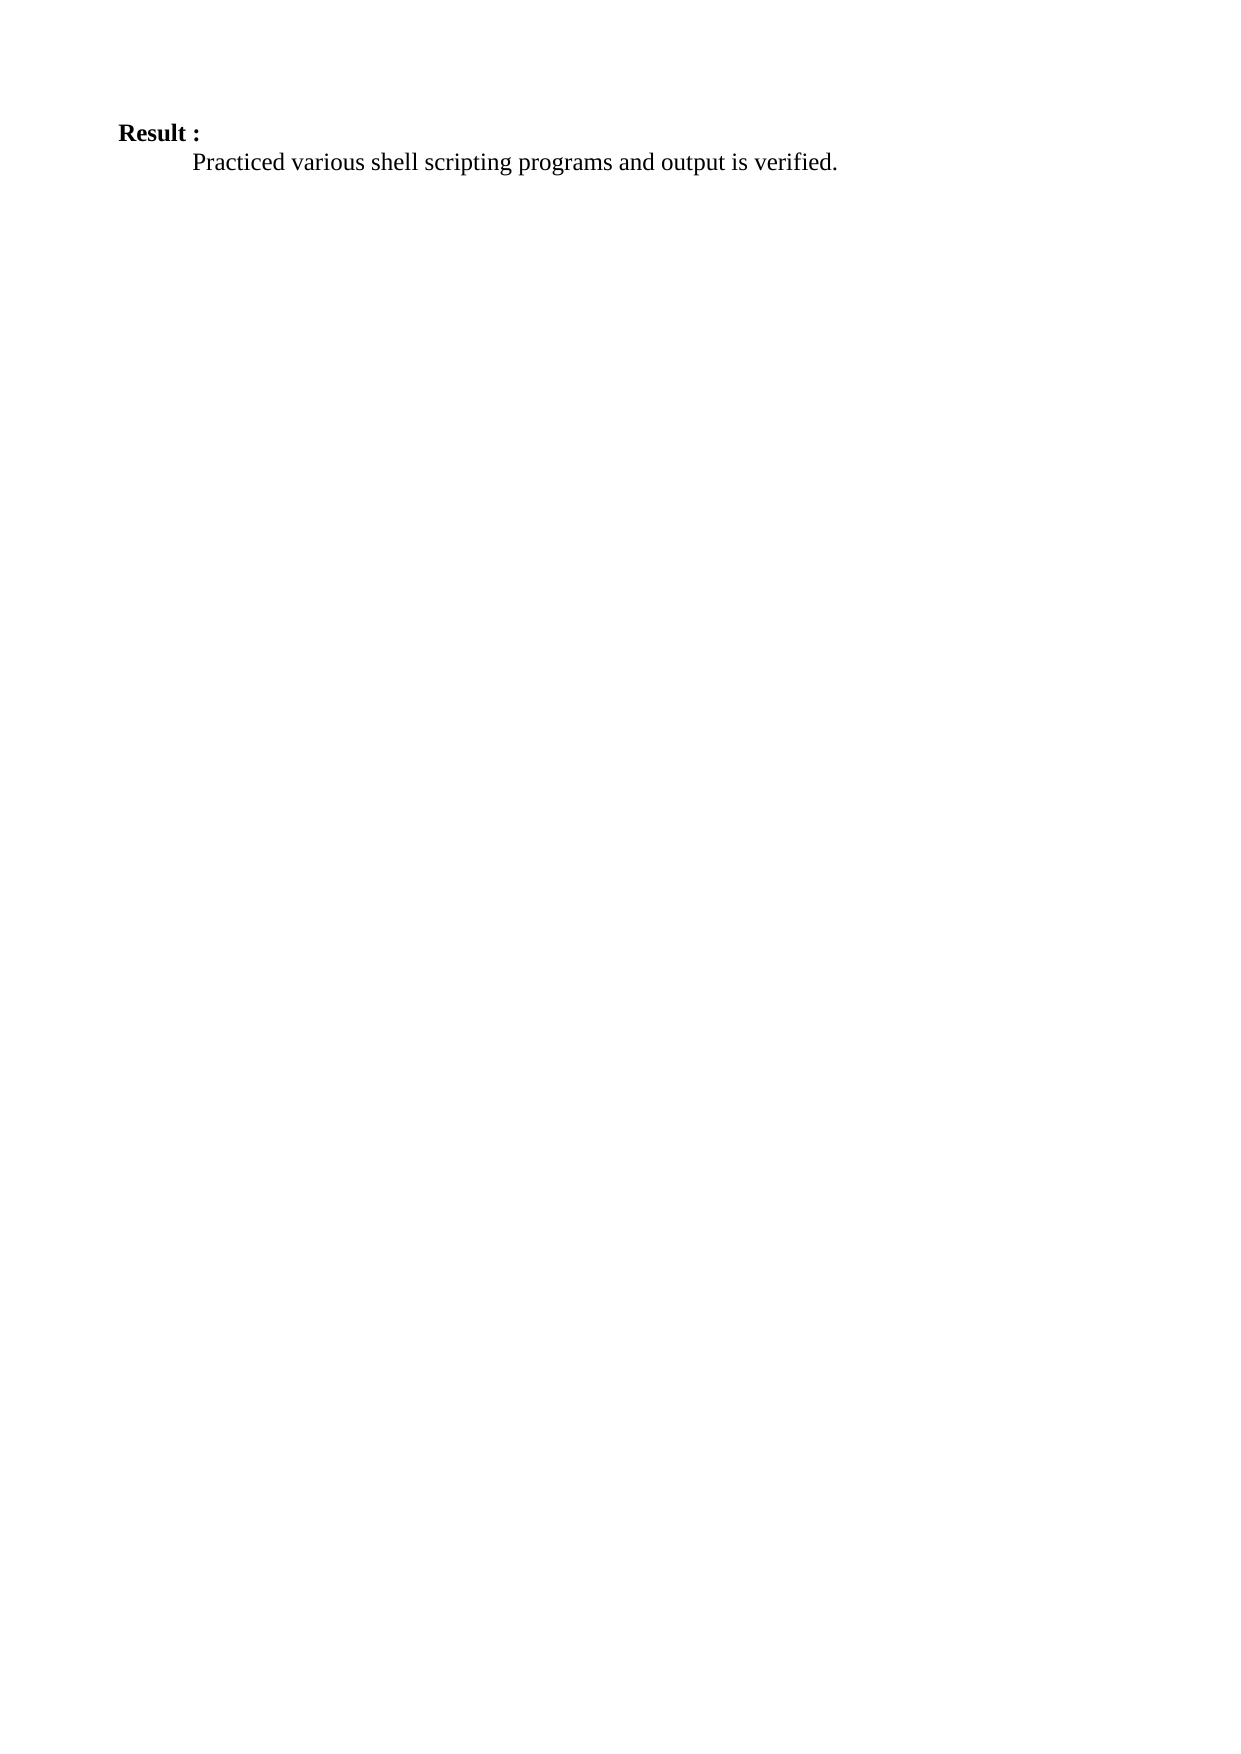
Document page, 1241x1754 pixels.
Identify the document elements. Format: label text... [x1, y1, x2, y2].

text Practiced various shell scripting programs and output is verified. [118, 147, 1122, 176]
text Result : [118, 118, 1122, 147]
